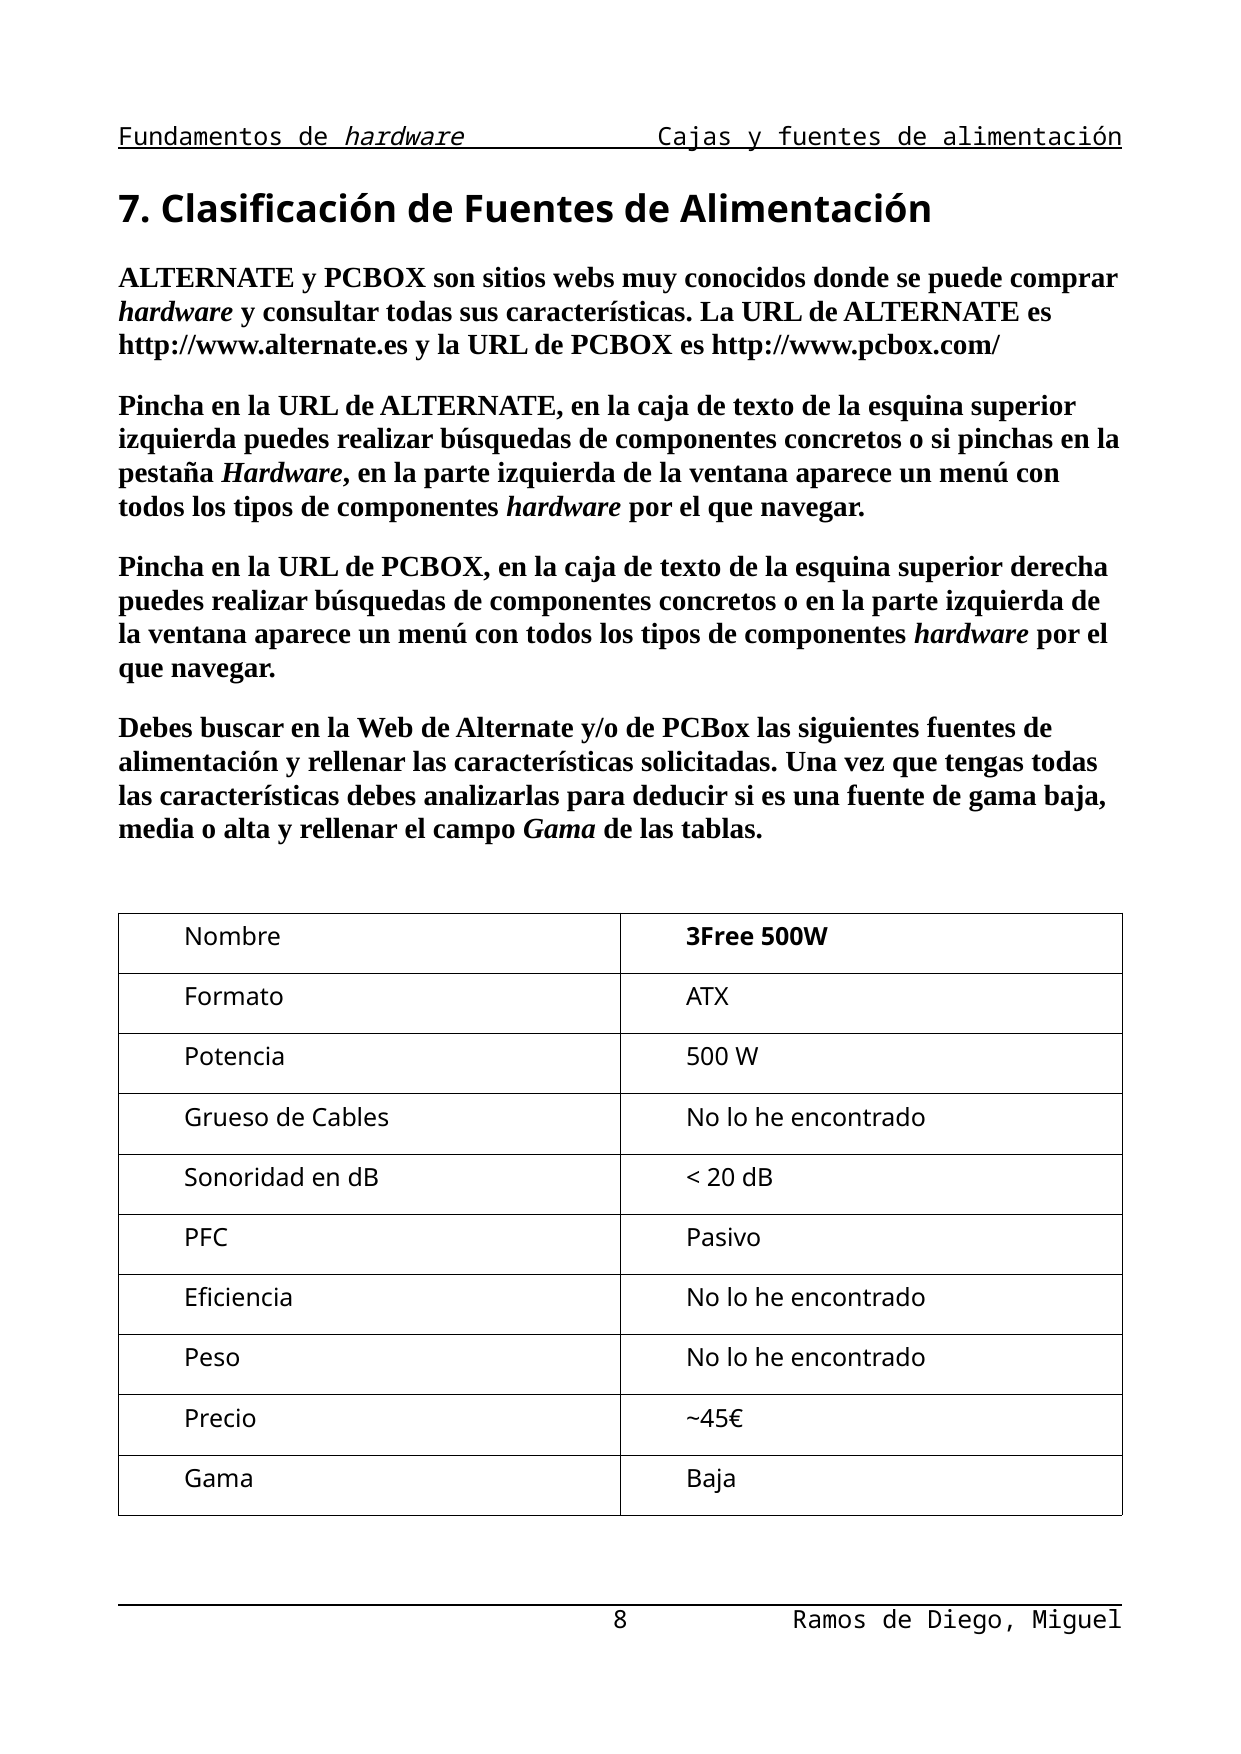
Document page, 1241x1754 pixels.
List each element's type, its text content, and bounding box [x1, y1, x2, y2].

subtitle ALTERNATE y PCBOX son sitios webs muy conocidos donde se puede comprar hardware y consultar todas sus características. La URL de ALTERNATE es http://www.alternate.es y la URL de PCBOX es http://www.pcbox.com/ [118, 260, 1122, 361]
table_cell < 20 dB [621, 1155, 1122, 1214]
table_cell ATX [621, 974, 1122, 1033]
table_cell No lo he encontrado [621, 1335, 1122, 1394]
table_cell Precio [119, 1395, 620, 1454]
table_cell Formato [119, 974, 620, 1033]
subtitle Debes buscar en la Web de Alternate y/o de PCBox las siguientes fuentes de alimentación y rellenar las características solicitadas. Una vez que tengas todas las características debes analizarlas para deducir si es una fuente de gama baja, media o alta y rellenar el campo Gama de las tablas. [118, 711, 1122, 845]
table_cell No lo he encontrado [621, 1275, 1122, 1334]
table_cell ~45€ [621, 1395, 1122, 1454]
subtitle Pincha en la URL de ALTERNATE, en la caja de texto de la esquina superior izquierda puedes realizar búsquedas de componentes concretos o si pinchas en la pestaña Hardware, en la parte izquierda de la ventana aparece un menú con todos los tipos de componentes hardware por el que navegar. [118, 388, 1122, 522]
table_header Nombre [119, 914, 620, 973]
table_cell Sonoridad en dB [119, 1155, 620, 1214]
table_cell No lo he encontrado [621, 1094, 1122, 1153]
table_cell Eficiencia [119, 1275, 620, 1334]
table_cell Peso [119, 1335, 620, 1394]
table_cell 500 W [621, 1034, 1122, 1093]
table_cell PFC [119, 1215, 620, 1274]
subtitle 7. Clasificación de Fuentes de Alimentación [118, 182, 1122, 233]
table_cell Pasivo [621, 1215, 1122, 1274]
table_header 3Free 500W [621, 914, 1122, 973]
table_cell Baja [621, 1456, 1122, 1515]
table_cell Potencia [119, 1034, 620, 1093]
table_cell Gama [119, 1456, 620, 1515]
table_cell Grueso de Cables [119, 1094, 620, 1153]
subtitle Pincha en la URL de PCBOX, en la caja de texto de la esquina superior derecha puedes realizar búsquedas de componentes concretos o en la parte izquierda de la ventana aparece un menú con todos los tipos de componentes hardware por el que navegar. [118, 549, 1122, 683]
